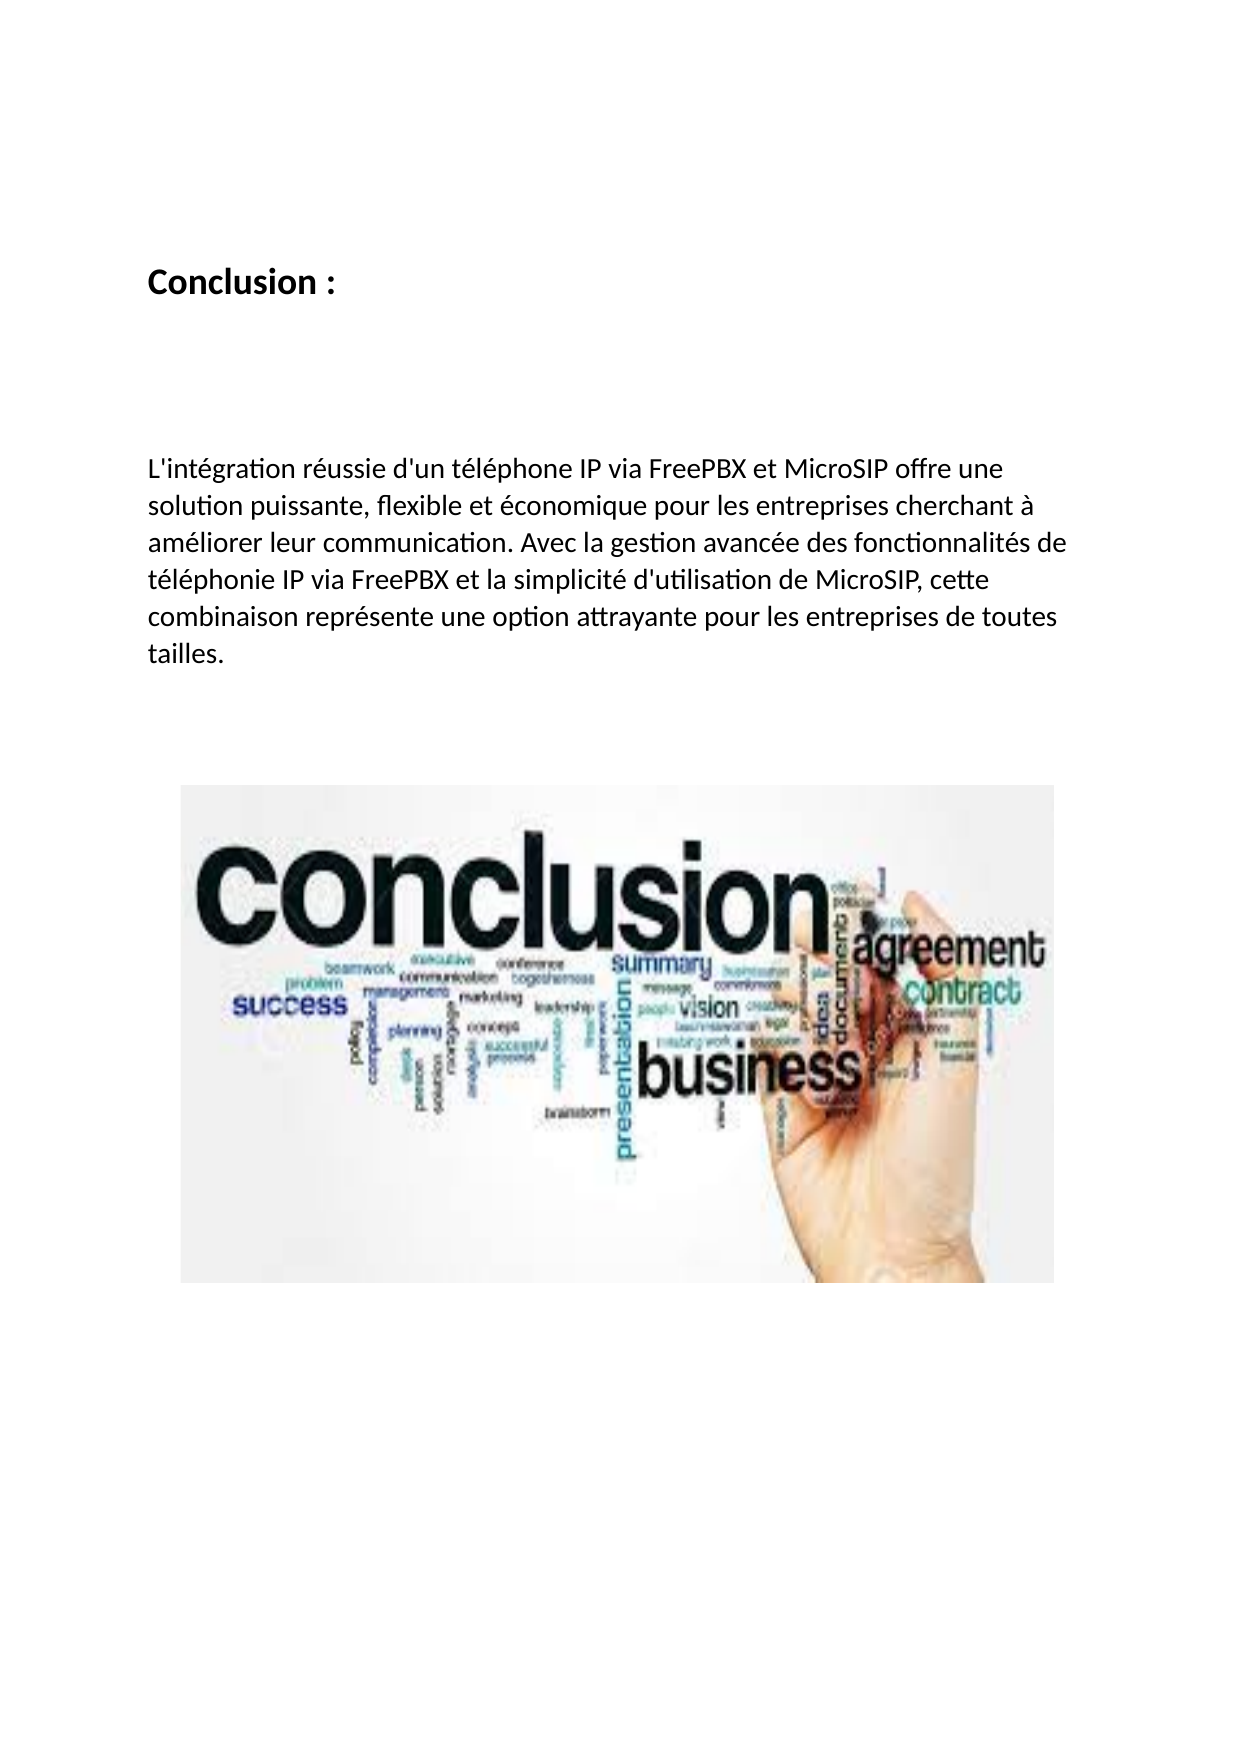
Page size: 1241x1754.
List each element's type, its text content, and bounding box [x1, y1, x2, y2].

text L'intégration réussie d'un téléphone IP via FreePBX et MicroSIP offre une solution puissante, flexible et économique pour les entreprises cherchant à améliorer leur communication. Avec la gestion avancée des fonctionnalités de téléphonie IP via FreePBX et la simplicité d'utilisation de MicroSIP, cette combinaison représente une option attrayante pour les entreprises de toutes tailles. [148, 450, 1093, 671]
text Conclusion : [148, 258, 1093, 303]
